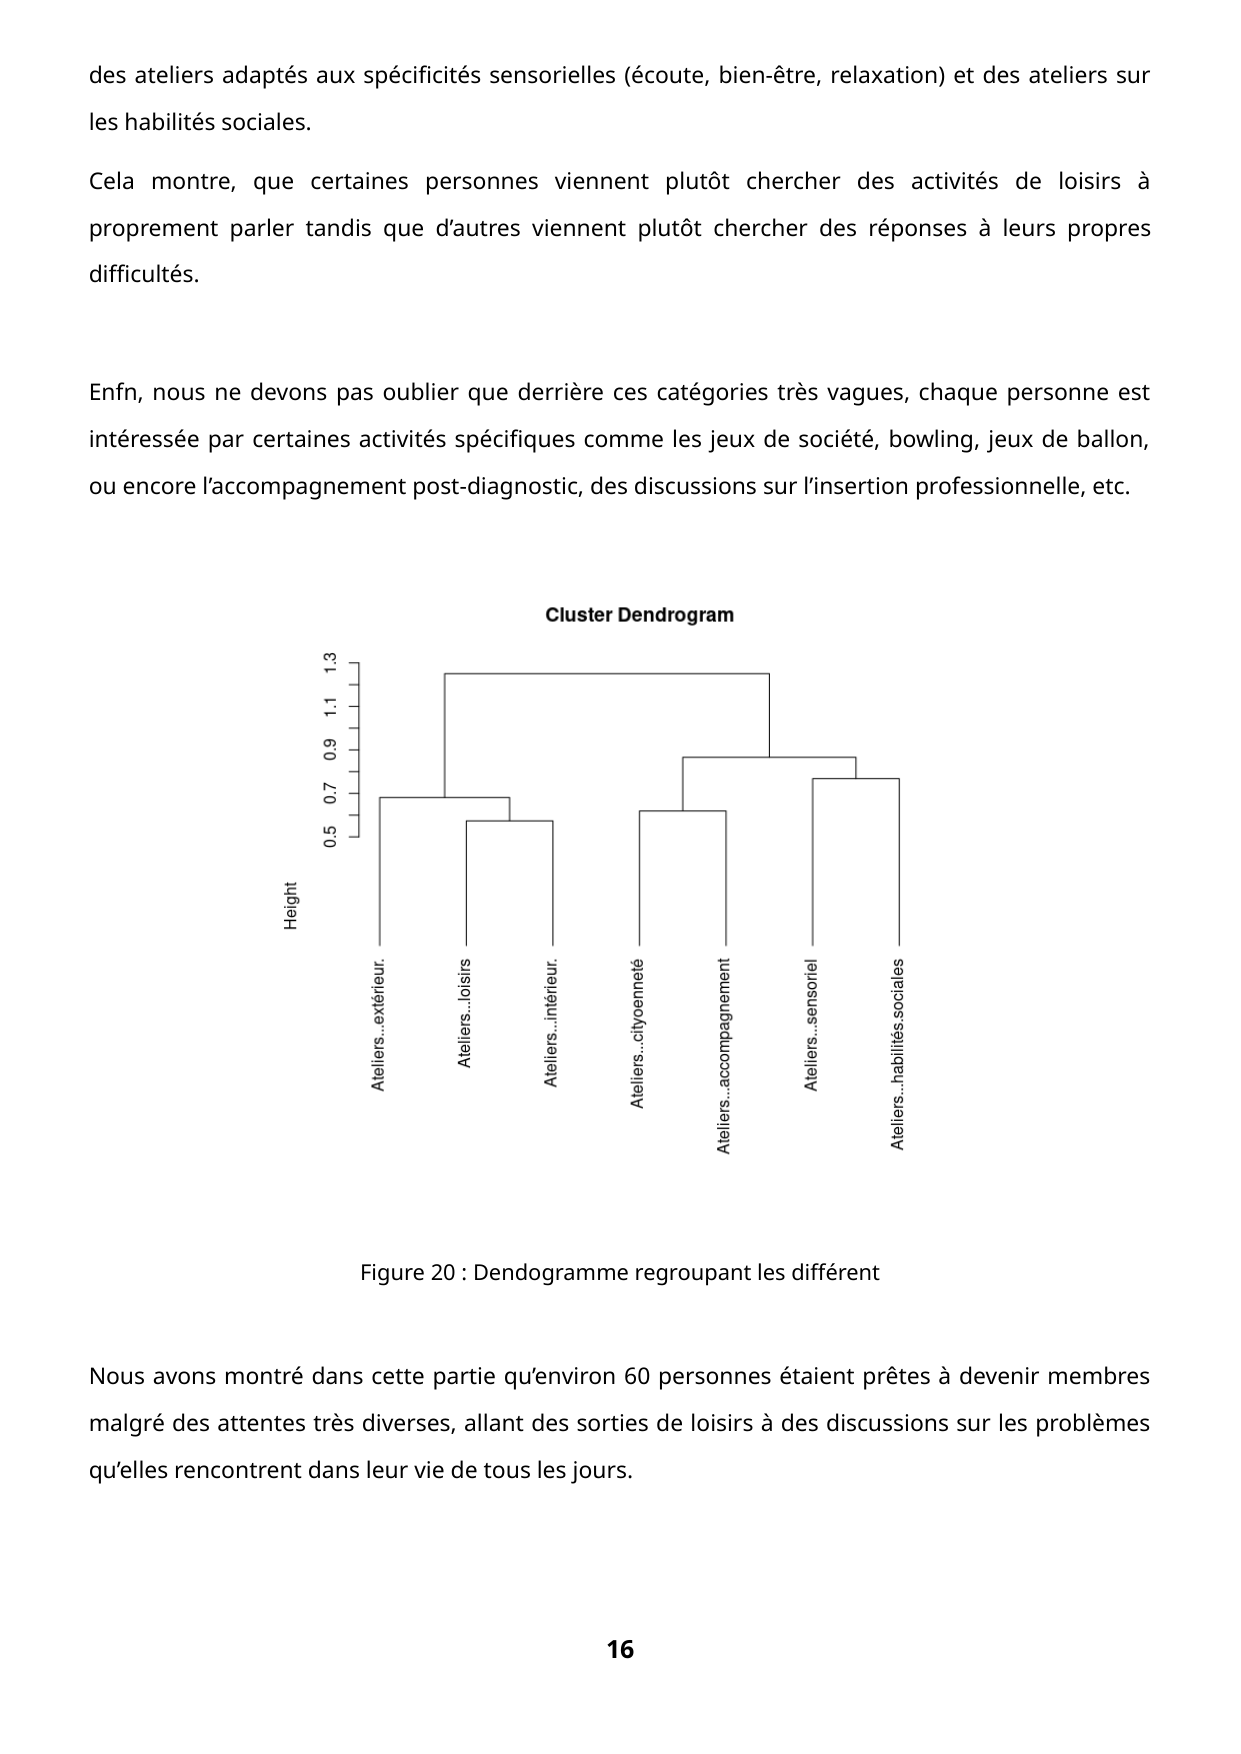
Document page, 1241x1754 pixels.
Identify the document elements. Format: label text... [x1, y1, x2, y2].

text Nous avons montré dans cette partie qu’environ 60 personnes étaient prêtes à devenir membres malgré des attentes très diverses, allant des sorties de loisirs à des discussions sur les problèmes qu’elles rencontrent dans leur vie de tous les jours. [88, 1360, 1152, 1485]
text Figure 20 : Dendogramme regroupant les différent [88, 594, 1152, 1287]
text Enfn, nous ne devons pas oublier que derrière ces catégories très vagues, chaque personne est intéressée par certaines activités spécifiques comme les jeux de société, bowling, jeux de ballon, ou encore l’accompagnement post-diagnostic, des discussions sur l’insertion professionnelle, etc. [88, 376, 1152, 501]
picture [282, 581, 958, 1257]
text des ateliers adaptés aux spécificités sensorielles (écoute, bien-être, relaxation) et des ateliers sur les habilités sociales. [88, 59, 1152, 137]
text Cela montre, que certaines personnes viennent plutôt chercher des activités de loisirs à proprement parler tandis que d’autres viennent plutôt chercher des réponses à leurs propres difficultés. [88, 165, 1152, 290]
